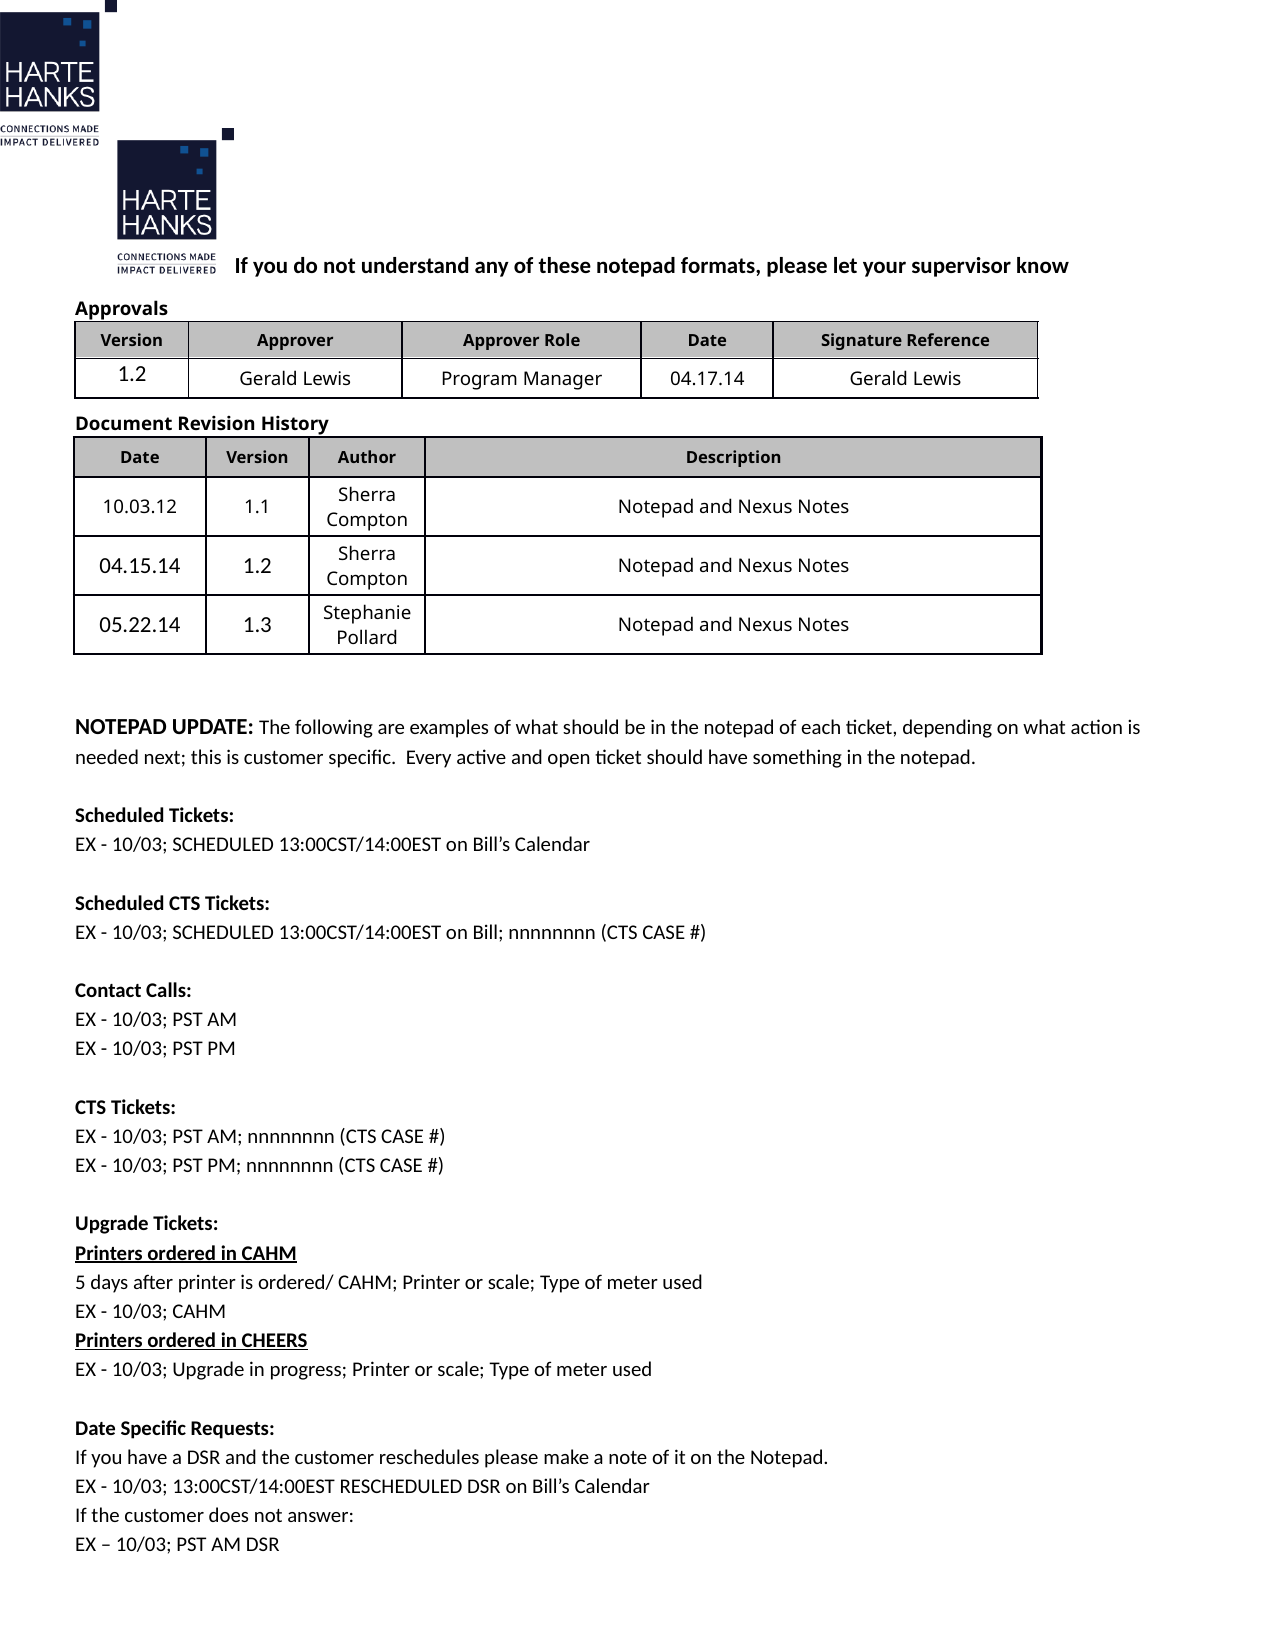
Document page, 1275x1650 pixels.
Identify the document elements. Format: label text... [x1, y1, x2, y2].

table_cell 1.2 [207, 537, 308, 594]
table_cell 1.3 [207, 596, 308, 653]
text EX – 10/03; PST AM DSR [75, 1531, 1200, 1557]
table_cell 1.2 [76, 359, 188, 397]
table_cell Sherra Compton [310, 537, 424, 594]
text EX - 10/03; PST PM; nnnnnnnn (CTS CASE #) [75, 1152, 1200, 1178]
table_header Description [426, 438, 1040, 476]
table_cell Notepad and Nexus Notes [426, 537, 1040, 594]
table_cell 1.1 [207, 478, 308, 535]
text EX - 10/03; PST AM; nnnnnnnn (CTS CASE #) [75, 1123, 1200, 1148]
table_header Date [642, 322, 772, 357]
text Scheduled Tickets: [75, 802, 1200, 828]
table_header Date [75, 438, 205, 476]
text EX - 10/03; Upgrade in progress; Printer or scale; Type of meter used [75, 1356, 1200, 1382]
table_cell 05.22.14 [75, 596, 205, 653]
table_cell Notepad and Nexus Notes [426, 596, 1040, 653]
text If you have a DSR and the customer reschedules please make a note of it on the Notepad. [75, 1444, 1200, 1469]
table_cell Stephanie Pollard [310, 596, 424, 653]
table_cell 04.15.14 [75, 537, 205, 594]
text Printers ordered in CHEERS [75, 1327, 1200, 1353]
text Contact Calls: [75, 977, 1200, 1003]
table_cell Gerald Lewis [774, 359, 1037, 397]
table_header Author [310, 438, 424, 476]
table_header Approver Role [403, 322, 640, 357]
text Upgrade Tickets: [75, 1211, 1200, 1236]
table_cell Sherra Compton [310, 478, 424, 535]
text EX - 10/03; CAHM [75, 1298, 1200, 1323]
text CTS Tickets: [75, 1094, 1200, 1119]
table_cell 10.03.12 [75, 478, 205, 535]
text Document Revision History [75, 399, 1200, 436]
table_cell 04.17.14 [642, 359, 772, 397]
text Date Specific Requests: [75, 1415, 1200, 1440]
text NOTEPAD UPDATE: The following are examples of what should be in the notepad of each ticket, depending on what action is needed next; this is customer specific. Every active and open ticket should have something in the notepad. [75, 712, 1200, 769]
text Printers ordered in CAHM [75, 1240, 1200, 1265]
picture [0, 0, 235, 274]
text EX - 10/03; SCHEDULED 13:00CST/14:00EST on Bill; nnnnnnnn (CTS CASE #) [75, 919, 1200, 944]
table_header Signature Reference [774, 322, 1037, 357]
text EX - 10/03; SCHEDULED 13:00CST/14:00EST on Bill’s Calendar [75, 831, 1200, 857]
text EX - 10/03; 13:00CST/14:00EST RESCHEDULED DSR on Bill’s Calendar [75, 1473, 1200, 1498]
table_cell Gerald Lewis [189, 359, 401, 397]
text EX - 10/03; PST AM [75, 1006, 1200, 1032]
text 5 days after printer is ordered/ CAHM; Printer or scale; Type of meter used [75, 1269, 1200, 1294]
table_header Approver [189, 322, 401, 357]
text If the customer does not answer: [75, 1502, 1200, 1528]
text EX - 10/03; PST PM [75, 1036, 1200, 1061]
text Approvals [75, 283, 1200, 321]
table_header Version [76, 322, 188, 357]
table_cell Notepad and Nexus Notes [426, 478, 1040, 535]
table_header Version [207, 438, 308, 476]
text Scheduled CTS Tickets: [75, 890, 1200, 915]
table_cell Program Manager [403, 359, 640, 397]
text If you do not understand any of these notepad formats, please let your supervisor know [75, 128, 1200, 279]
